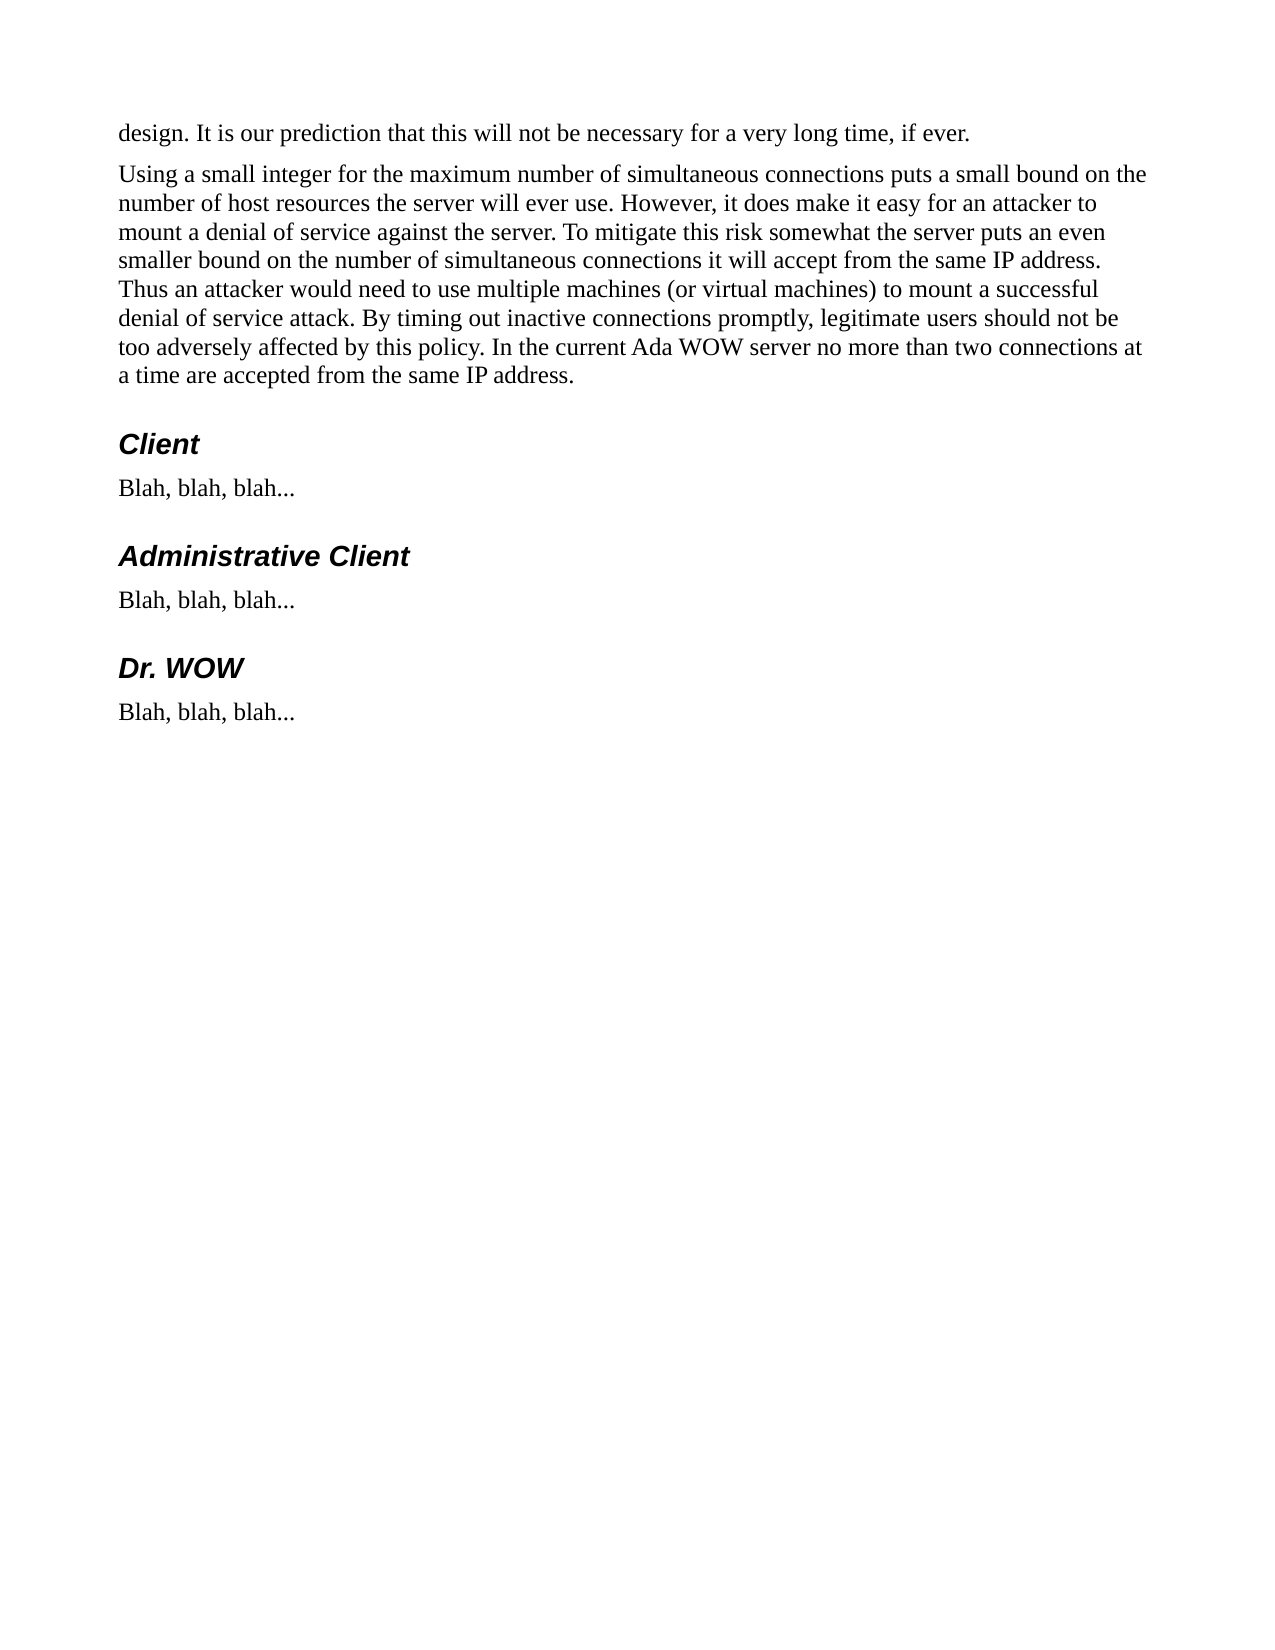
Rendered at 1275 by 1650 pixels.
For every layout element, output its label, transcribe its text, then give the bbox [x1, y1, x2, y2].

text Blah, blah, blah... [118, 697, 1157, 726]
subtitle Client [118, 427, 1157, 460]
text Blah, blah, blah... [118, 473, 1157, 502]
subtitle Dr. WOW [118, 651, 1157, 685]
text Using a small integer for the maximum number of simultaneous connections puts a small bound on the number of host resources the server will ever use. However, it does make it easy for an attacker to mount a denial of service against the server. To mitigate this risk somewhat the server puts an even smaller bound on the number of simultaneous connections it will accept from the same IP address. Thus an attacker would need to use multiple machines (or virtual machines) to mount a successful denial of service attack. By timing out inactive connections promptly, legitimate users should not be too adversely affected by this policy. In the current Ada WOW server no more than two connections at a time are accepted from the same IP address. [118, 159, 1157, 389]
subtitle Administrative Client [118, 539, 1157, 573]
text design. It is our prediction that this will not be necessary for a very long time, if ever. [118, 118, 1157, 147]
text Blah, blah, blah... [118, 585, 1157, 614]
